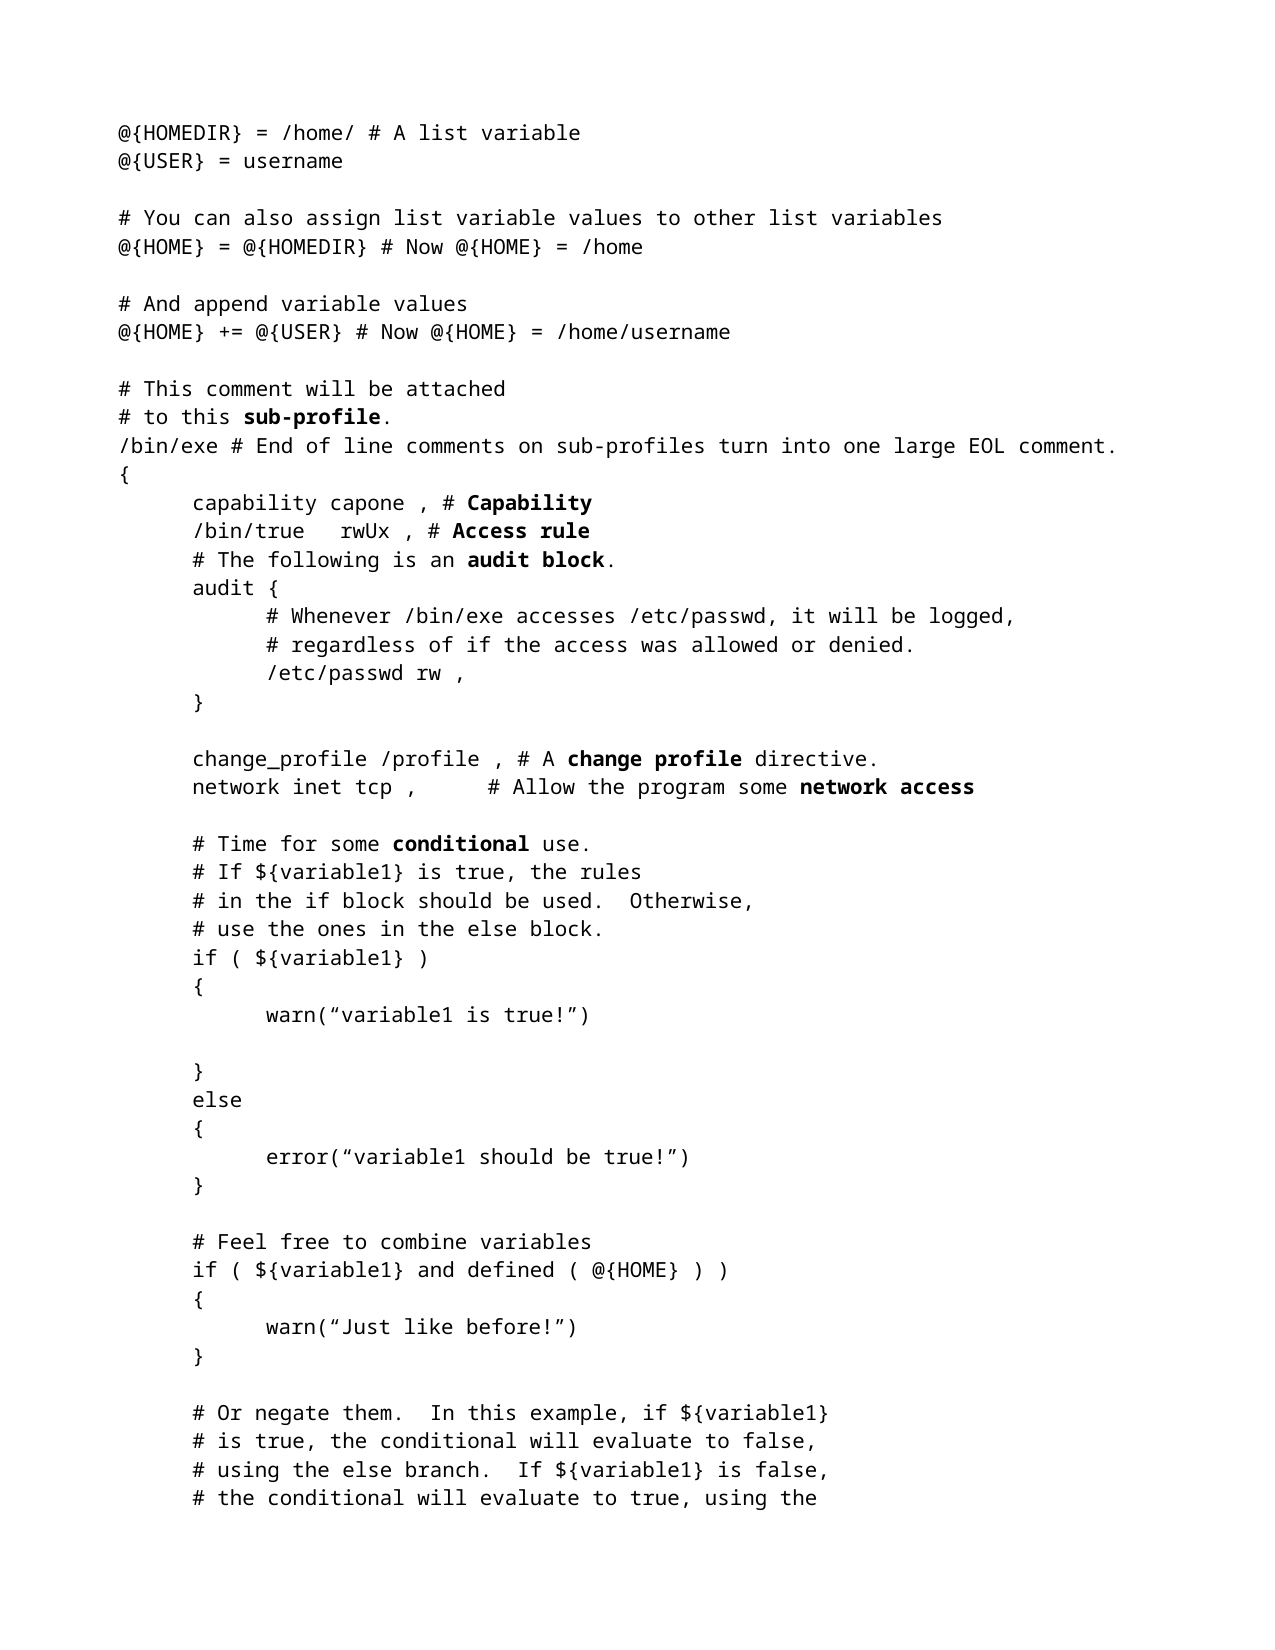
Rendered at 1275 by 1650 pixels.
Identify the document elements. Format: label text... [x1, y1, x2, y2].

text { [118, 971, 1157, 1000]
text if ( ${variable1} ) [118, 943, 1157, 971]
text error(“variable1 should be true!”) [118, 1142, 1157, 1170]
text warn(“variable1 is true!”) [118, 1000, 1157, 1028]
text # to this sub-profile. [118, 402, 1157, 431]
text } [118, 687, 1157, 715]
text # regardless of if the access was allowed or denied. [118, 630, 1157, 658]
text @{USER} = username [118, 147, 1157, 175]
text change_profile /profile , # A change profile directive. [118, 744, 1157, 772]
text # And append variable values [118, 289, 1157, 317]
text } [118, 1341, 1157, 1369]
text if ( ${variable1} and defined ( @{HOME} ) ) [118, 1256, 1157, 1284]
text /bin/true rwUx , # Access rule [118, 516, 1157, 545]
text # Or negate them. In this example, if ${variable1} [118, 1398, 1157, 1426]
text # Feel free to combine variables [118, 1227, 1157, 1256]
text else [118, 1085, 1157, 1113]
text audit { [118, 573, 1157, 602]
text # is true, the conditional will evaluate to false, [118, 1426, 1157, 1455]
text # the conditional will evaluate to true, using the [118, 1483, 1157, 1512]
text network inet tcp , # Allow the program some network access [118, 772, 1157, 801]
text # Whenever /bin/exe accesses /etc/passwd, it will be logged, [118, 602, 1157, 630]
text } [118, 1057, 1157, 1085]
text # You can also assign list variable values to other list variables [118, 203, 1157, 232]
text # This comment will be attached [118, 374, 1157, 402]
text # If ${variable1} is true, the rules [118, 857, 1157, 886]
text { [118, 1113, 1157, 1142]
text # using the else branch. If ${variable1} is false, [118, 1455, 1157, 1483]
text } [118, 1170, 1157, 1199]
text /bin/exe # End of line comments on sub-profiles turn into one large EOL comment. [118, 431, 1157, 459]
text warn(“Just like before!”) [118, 1312, 1157, 1341]
text @{HOME} += @{USER} # Now @{HOME} = /home/username [118, 317, 1157, 346]
text { [118, 1284, 1157, 1312]
text /etc/passwd rw , [118, 658, 1157, 687]
text capability capone , # Capability [118, 488, 1157, 516]
text @{HOMEDIR} = /home/ # A list variable [118, 118, 1157, 147]
text # in the if block should be used. Otherwise, [118, 886, 1157, 914]
text # use the ones in the else block. [118, 914, 1157, 943]
text # The following is an audit block. [118, 545, 1157, 573]
text @{HOME} = @{HOMEDIR} # Now @{HOME} = /home [118, 232, 1157, 260]
text { [118, 459, 1157, 488]
text # Time for some conditional use. [118, 829, 1157, 857]
